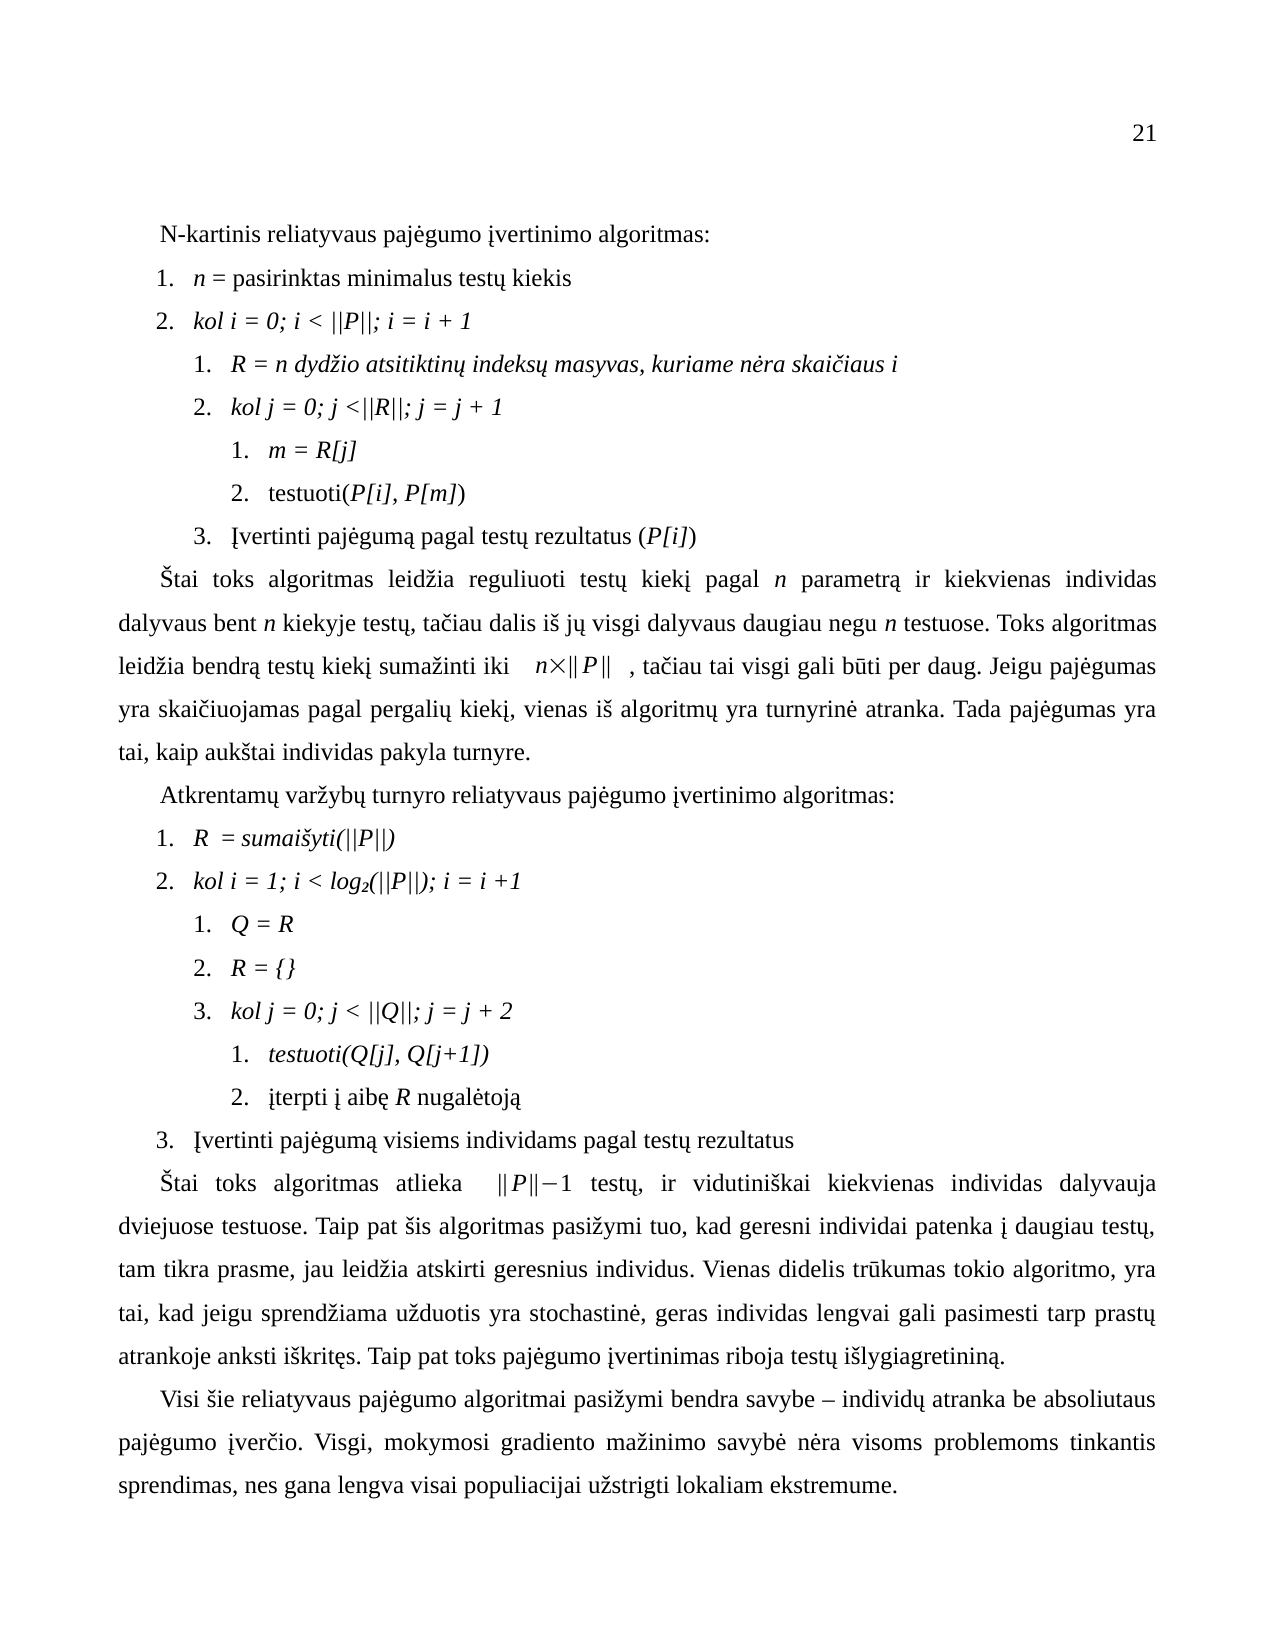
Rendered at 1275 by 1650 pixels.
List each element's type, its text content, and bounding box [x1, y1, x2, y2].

list kol j = 0; j < ||Q||; j = j + 2 [193, 996, 1157, 1024]
list įterpti į aibę R nugalėtoją [231, 1082, 1157, 1111]
list R = {} [193, 953, 1157, 981]
list Įvertinti pajėgumą pagal testų rezultatus (P[i]) [193, 521, 1157, 550]
text Štai toks algoritmas atlieka testų, ir vidutiniškai kiekvienas individas dalyvauja dviejuose testuose. Taip pat šis algoritmas pasižymi tuo, kad geresni individai patenka į daugiau testų, tam tikra prasme, jau leidžia atskirti geresnius individus. Vienas didelis trūkumas tokio algoritmo, yra tai, kad jeigu sprendžiama užduotis yra stochastinė, geras individas lengvai gali pasimesti tarp prastų atrankoje anksti iškritęs. Taip pat toks pajėgumo įvertinimas riboja testų išlygiagretininą. [118, 1168, 1157, 1369]
text Atkrentamų varžybų turnyro reliatyvaus pajėgumo įvertinimo algoritmas: [118, 780, 1157, 809]
list m = R[j] [231, 435, 1157, 464]
list n = pasirinktas minimalus testų kiekis [156, 263, 1157, 291]
list Q = R [193, 909, 1157, 938]
list R = n dydžio atsitiktinų indeksų masyvas, kuriame nėra skaičiaus i [193, 349, 1157, 378]
list kol i = 1; i < log2(||P||); i = i +1 [156, 866, 1157, 895]
list kol j = 0; j <||R||; j = j + 1 [193, 392, 1157, 421]
list R = sumaišyti(||P||) [156, 823, 1157, 852]
text N-kartinis reliatyvaus pajėgumo įvertinimo algoritmas: [118, 219, 1157, 248]
list testuoti(P[i], P[m]) [231, 478, 1157, 507]
text Štai toks algoritmas leidžia reguliuoti testų kiekį pagal n parametrą ir kiekvienas individas dalyvaus bent n kiekyje testų, tačiau dalis iš jų visgi dalyvaus daugiau negu n testuose. Toks algoritmas leidžia bendrą testų kiekį sumažinti iki , tačiau tai visgi gali būti per daug. Jeigu pajėgumas yra skaičiuojamas pagal pergalių kiekį, vienas iš algoritmų yra turnyrinė atranka. Tada pajėgumas yra tai, kaip aukštai individas pakyla turnyre. [118, 564, 1157, 766]
list Įvertinti pajėgumą visiems individams pagal testų rezultatus [156, 1125, 1157, 1154]
list kol i = 0; i < ||P||; i = i + 1 [156, 306, 1157, 334]
list testuoti(Q[j], Q[j+1]) [231, 1039, 1157, 1068]
text Visi šie reliatyvaus pajėgumo algoritmai pasižymi bendra savybe – individų atranka be absoliutaus pajėgumo įverčio. Visgi, mokymosi gradiento mažinimo savybė nėra visoms problemoms tinkantis sprendimas, nes gana lengva visai populiacijai užstrigti lokaliam ekstremume. [118, 1384, 1157, 1499]
